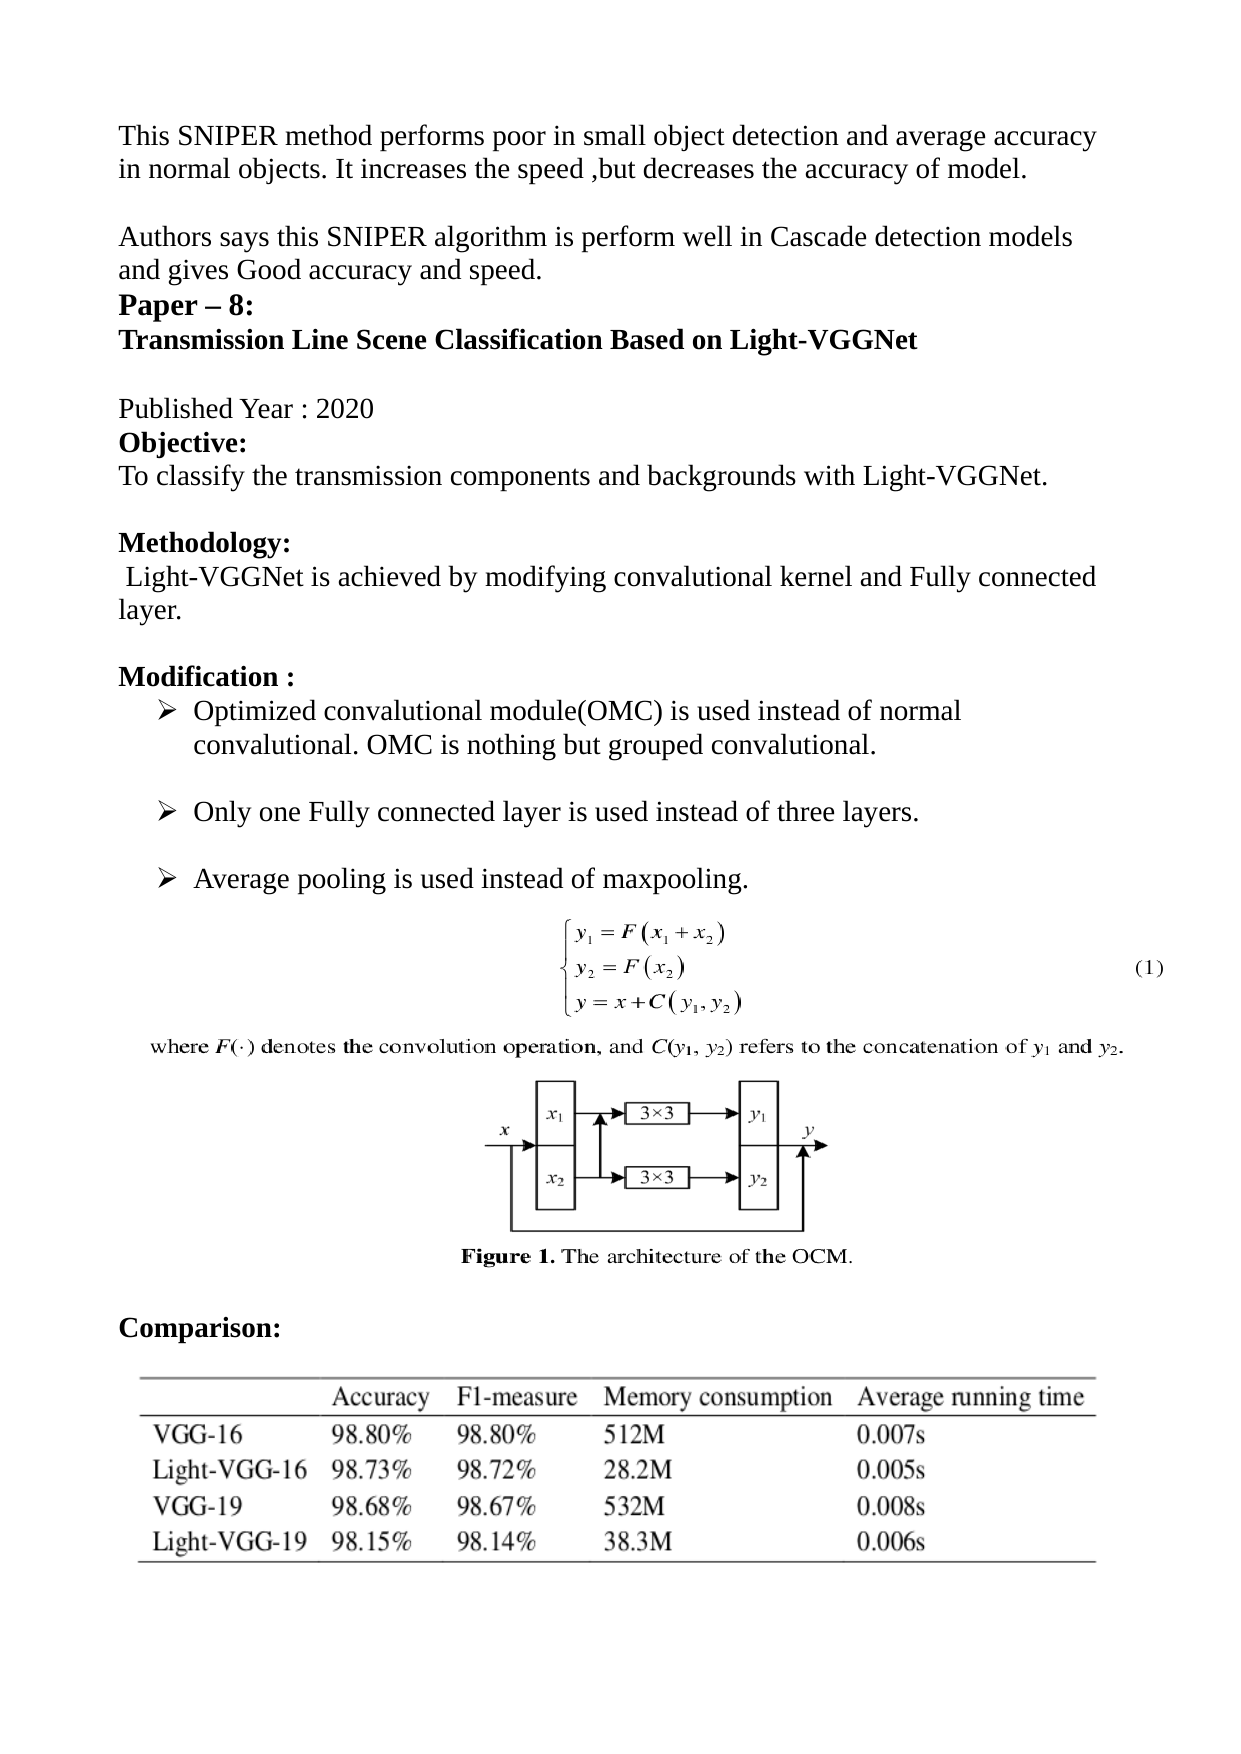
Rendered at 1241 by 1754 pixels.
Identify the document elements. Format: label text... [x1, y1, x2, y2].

list Average pooling is used instead of maxpooling. [156, 861, 1122, 895]
text Objective: [118, 425, 1122, 458]
list Optimized convalutional module(OMC) is used instead of normal convalutional. OMC is nothing but grouped convalutional. [156, 693, 1122, 760]
text Methodology: [118, 525, 1122, 559]
text Comparison: [118, 1310, 1122, 1373]
text To classify the transmission components and backgrounds with Light-VGGNet. [118, 458, 1122, 492]
text Paper – 8: [118, 286, 1122, 322]
list Only one Fully connected layer is used instead of three layers. [156, 794, 1122, 827]
text [118, 1579, 1122, 1612]
text Modification : [118, 659, 1122, 693]
picture [118, 919, 1172, 1277]
picture [118, 1373, 1123, 1579]
text Light-VGGNet is achieved by modifying convalutional kernel and Fully connected layer. [118, 559, 1122, 626]
text Authors says this SNIPER algorithm is perform well in Cascade detection models and gives Good accuracy and speed. [118, 219, 1122, 286]
text Transmission Line Scene Classification Based on Light-VGGNet [118, 322, 1122, 355]
text This SNIPER method performs poor in small object detection and average accuracy in normal objects. It increases the speed ,but decreases the accuracy of model. [118, 118, 1122, 185]
text Published Year : 2020 [118, 391, 1122, 425]
